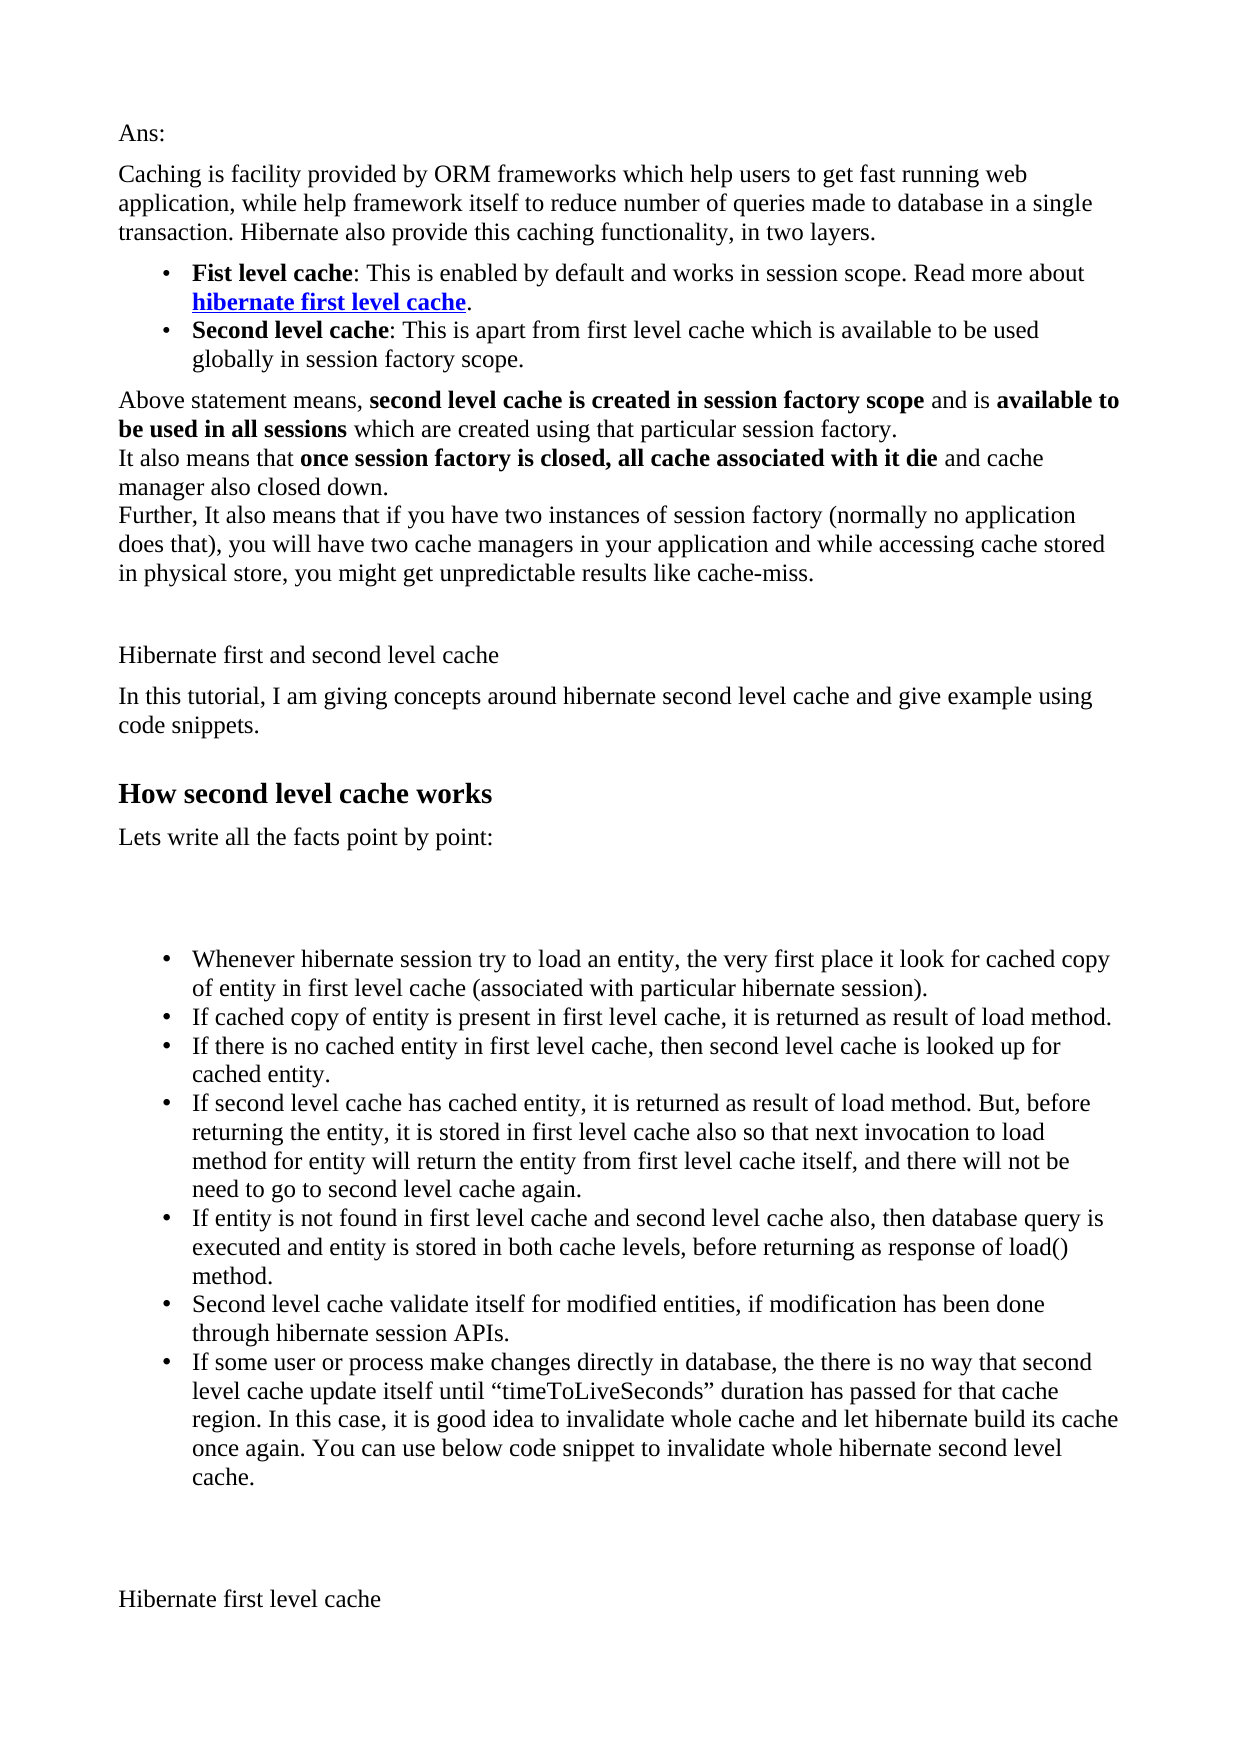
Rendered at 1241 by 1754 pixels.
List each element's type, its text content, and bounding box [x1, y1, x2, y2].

list If entity is not found in first level cache and second level cache also, then database query is executed and entity is stored in both cache levels, before returning as response of load() method. [162, 1203, 1122, 1289]
list If cached copy of entity is present in first level cache, it is returned as result of load method. [162, 1002, 1122, 1031]
list If second level cache has cached entity, it is returned as result of load method. But, before returning the entity, it is stored in first level cache also so that next invocation to load method for entity will return the entity from first level cache itself, and there will not be need to go to second level cache again. [162, 1088, 1122, 1203]
list If some user or process make changes directly in database, the there is no way that second level cache update itself until “timeToLiveSeconds” duration has passed for that cache region. In this case, it is good idea to invalidate whole cache and let hibernate build its cache once again. You can use below code snippet to invalidate whole hibernate second level cache. [162, 1347, 1122, 1491]
text Caching is facility provided by ORM frameworks which help users to get fast running web application, while help framework itself to reduce number of queries made to database in a single transaction. Hibernate also provide this caching functionality, in two layers. [118, 159, 1122, 246]
list Whenever hibernate session try to load an entity, the very first place it look for cached copy of entity in first level cache (associated with particular hibernate session). [162, 944, 1122, 1002]
text In this tutorial, I am giving concepts around hibernate second level cache and give example using code snippets. [118, 681, 1122, 739]
text Ans: [118, 118, 1122, 147]
list Fist level cache: This is enabled by default and works in session scope. Read more about hibernate first level cache. [162, 258, 1122, 316]
list Second level cache validate itself for modified entities, if modification has been done through hibernate session APIs. [162, 1289, 1122, 1347]
text How second level cache works [118, 776, 1122, 810]
text Hibernate first and second level cache [118, 640, 1122, 669]
text Above statement means, second level cache is created in session factory scope and is available to be used in all sessions which are created using that particular session factory. It also means that once session factory is closed, all cache associated with it die and cache manager also closed down. Further, It also means that if you have two instances of session factory (normally no application does that), you will have two cache managers in your application and while accessing cache stored in physical store, you might get unpredictable results like cache-miss. [118, 386, 1122, 587]
list Second level cache: This is apart from first level cache which is available to be used globally in session factory scope. [162, 316, 1122, 373]
text Lets write all the facts point by point: [118, 822, 1122, 851]
text Hibernate first level cache [118, 1584, 1122, 1613]
list If there is no cached entity in first level cache, then second level cache is looked up for cached entity. [162, 1031, 1122, 1088]
